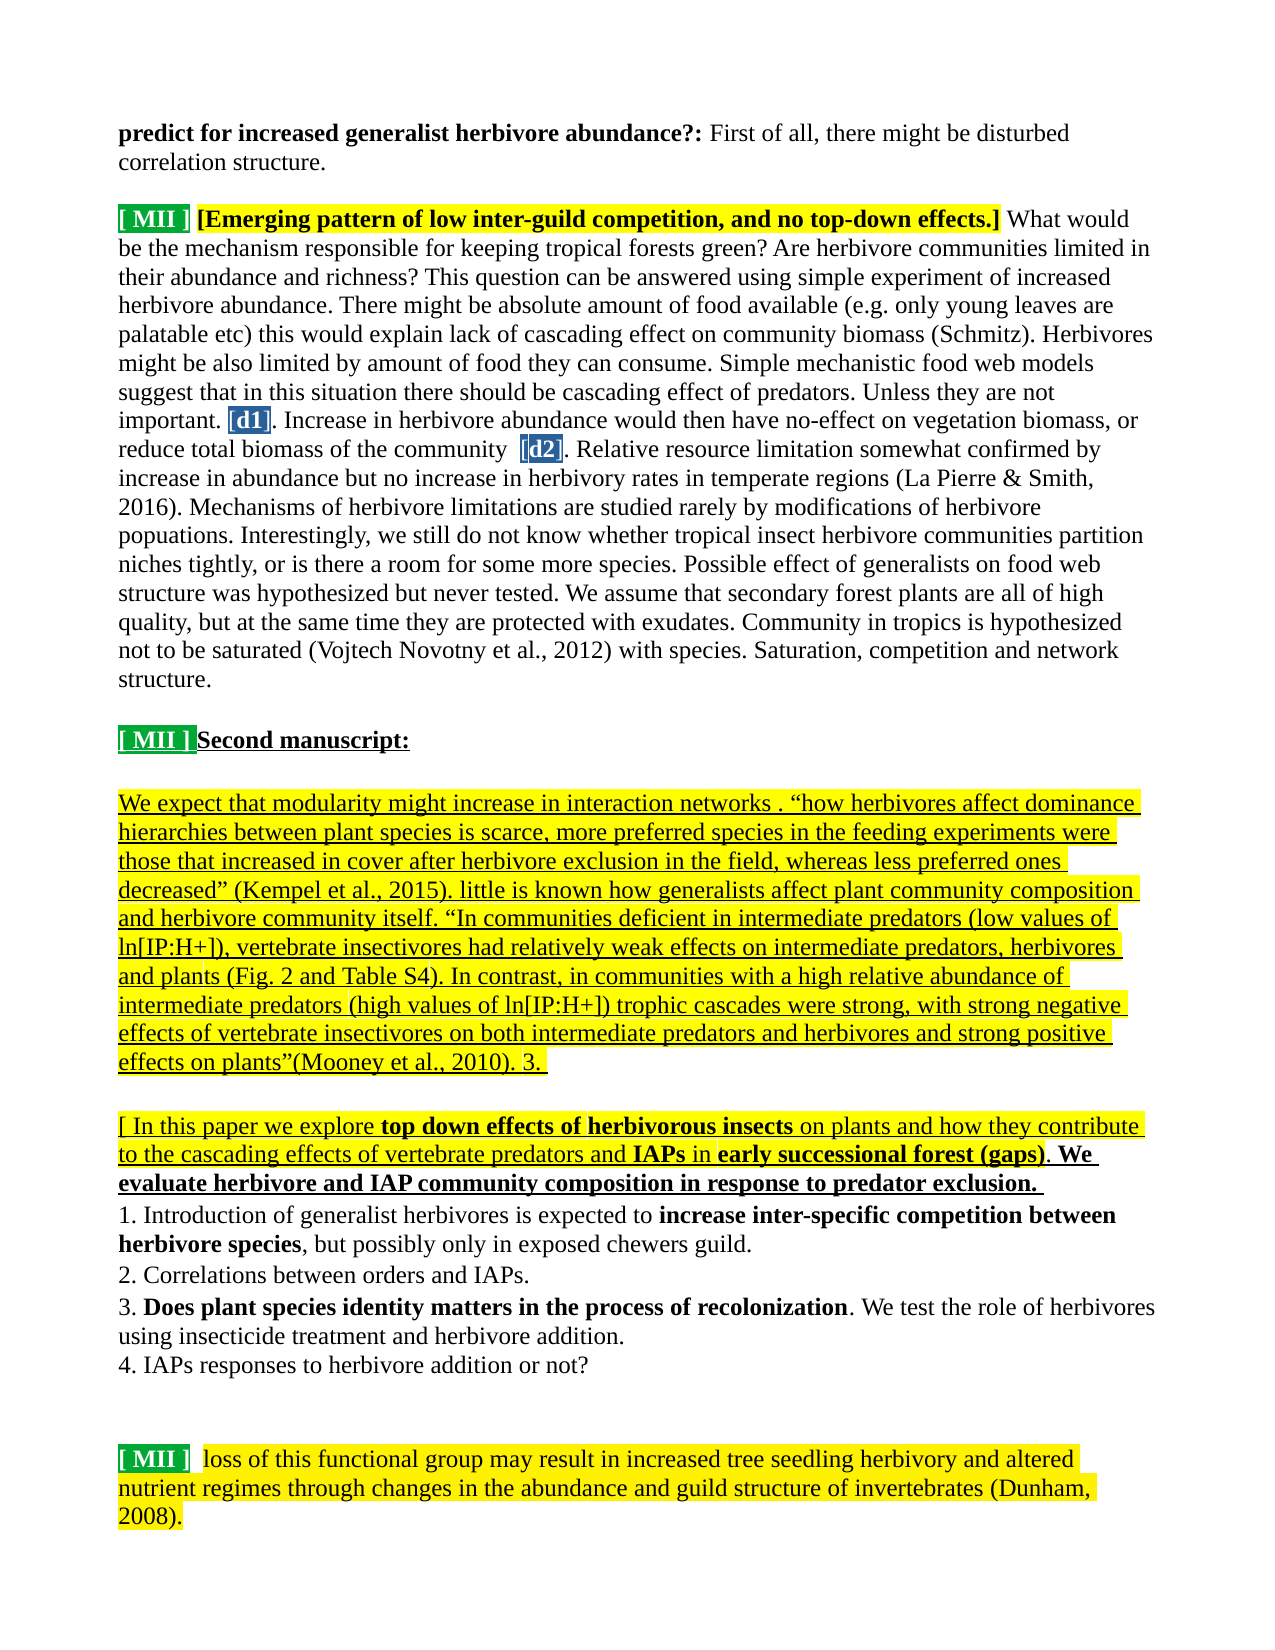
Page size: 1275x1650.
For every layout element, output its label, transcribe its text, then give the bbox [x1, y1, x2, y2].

text 2. Correlations between orders and IAPs. [118, 1261, 1157, 1289]
text [ MII ] Second manuscript: [118, 725, 1157, 754]
text predict for increased generalist herbivore abundance?: First of all, there might be disturbed correlation structure. [118, 118, 1157, 176]
text 4. IAPs responses to herbivore addition or not? [118, 1350, 1157, 1378]
text [ In this paper we explore top down effects of herbivorous insects on plants and how they contribute to the cascading effects of vertebrate predators and IAPs in early successional forest (gaps). We evaluate herbivore and IAP community composition in response to predator exclusion. [118, 1111, 1157, 1197]
text 3. Does plant species identity matters in the process of recolonization. We test the role of herbivores using insecticide treatment and herbivore addition. [118, 1292, 1157, 1350]
text [ MII ] [Emerging pattern of low inter-guild competition, and no top-down effects.] What would be the mechanism responsible for keeping tropical forests green? Are herbivore communities limited in their abundance and richness? This question can be answered using simple experiment of increased herbivore abundance. There might be absolute amount of food available (e.g. only young leaves are palatable etc) this would explain lack of cascading effect on community biomass (Schmitz). Herbivores might be also limited by amount of food they can consume. Simple mechanistic food web models suggest that in this situation there should be cascading effect of predators. Unless they are not important. [d1]. Increase in herbivore abundance would then have no-effect on vegetation biomass, or reduce total biomass of the community [d2]. Relative resource limitation somewhat confirmed by increase in abundance but no increase in herbivory rates in temperate regions (La Pierre & Smith, 2016). Mechanisms of herbivore limitations are studied rarely by modifications of herbivore popuations. Interestingly, we still do not know whether tropical insect herbivore communities partition niches tightly, or is there a room for some more species. Possible effect of generalists on food web structure was hypothesized but never tested. We assume that secondary forest plants are all of high quality, but at the same time they are protected with exudates. Community in tropics is hypothesized not to be saturated (Vojtech Novotny et al., 2012) with species. Saturation, competition and network structure. [118, 204, 1157, 693]
text 1. Introduction of generalist herbivores is expected to increase inter-specific competition between herbivore species, but possibly only in exposed chewers guild. [118, 1200, 1157, 1257]
text [ MII ] loss of this functional group may result in increased tree seedling herbivory and altered nutrient regimes through changes in the abundance and guild structure of invertebrates (Dunham, 2008). [118, 1444, 1157, 1530]
text We expect that modularity might increase in interaction networks . “how herbivores affect dominance hierarchies between plant species is scarce, more preferred species in the feeding experiments were those that increased in cover after herbivore exclusion in the field, whereas less preferred ones decreased” (Kempel et al., 2015). little is known how generalists affect plant community composition and herbivore community itself. “In communities deficient in intermediate predators (low values of ln[IP:H+]), vertebrate insectivores had relatively weak effects on intermediate predators, herbivores and plants (Fig. 2 and Table S4). In contrast, in communities with a high relative abundance of intermediate predators (high values of ln[IP:H+]) trophic cascades were strong, with strong negative effects of vertebrate insectivores on both intermediate predators and herbivores and strong positive effects on plants”(Mooney et al., 2010). 3. [118, 788, 1157, 1076]
